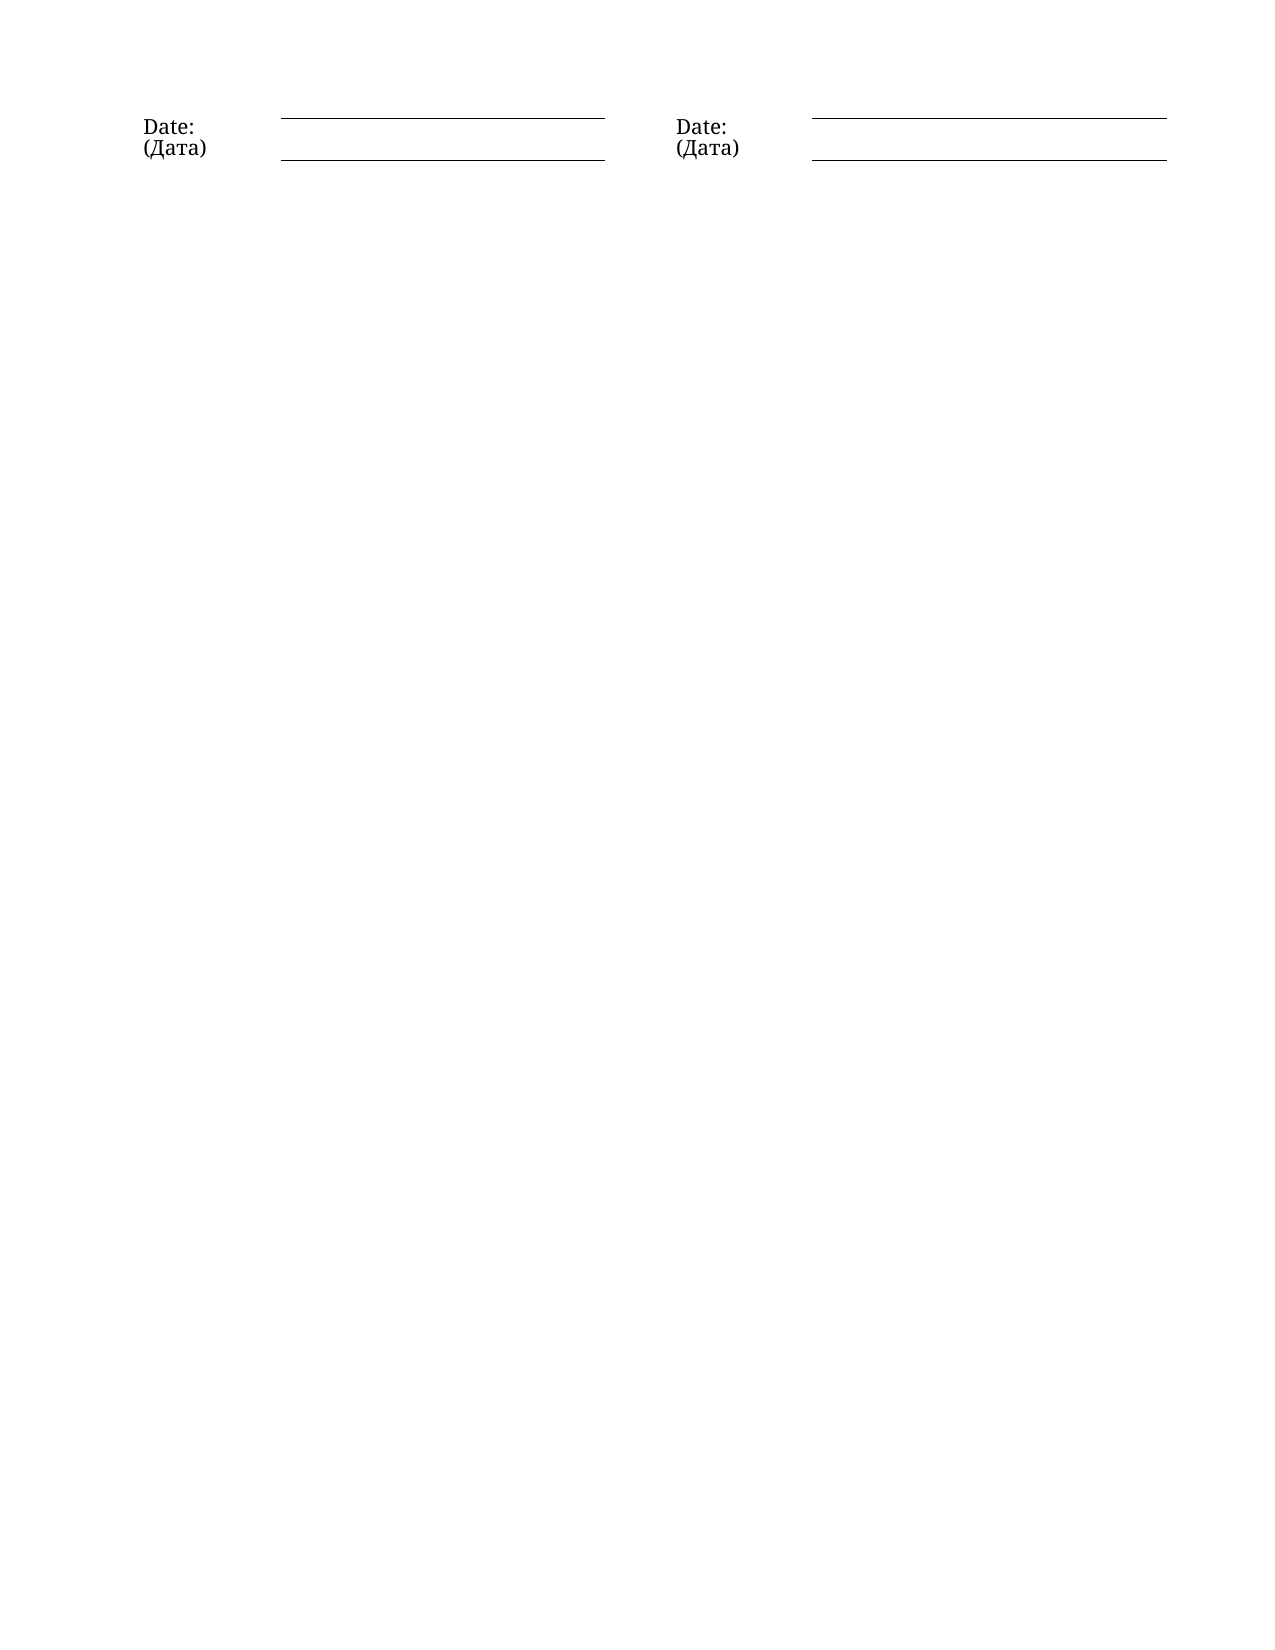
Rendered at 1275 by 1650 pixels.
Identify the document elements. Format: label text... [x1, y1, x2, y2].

table_cell [605, 118, 664, 160]
table_cell Date: (Дата) [132, 118, 281, 160]
table_cell [812, 119, 1167, 160]
table_cell Date: (Дата) [665, 118, 812, 160]
table_cell [281, 119, 605, 160]
